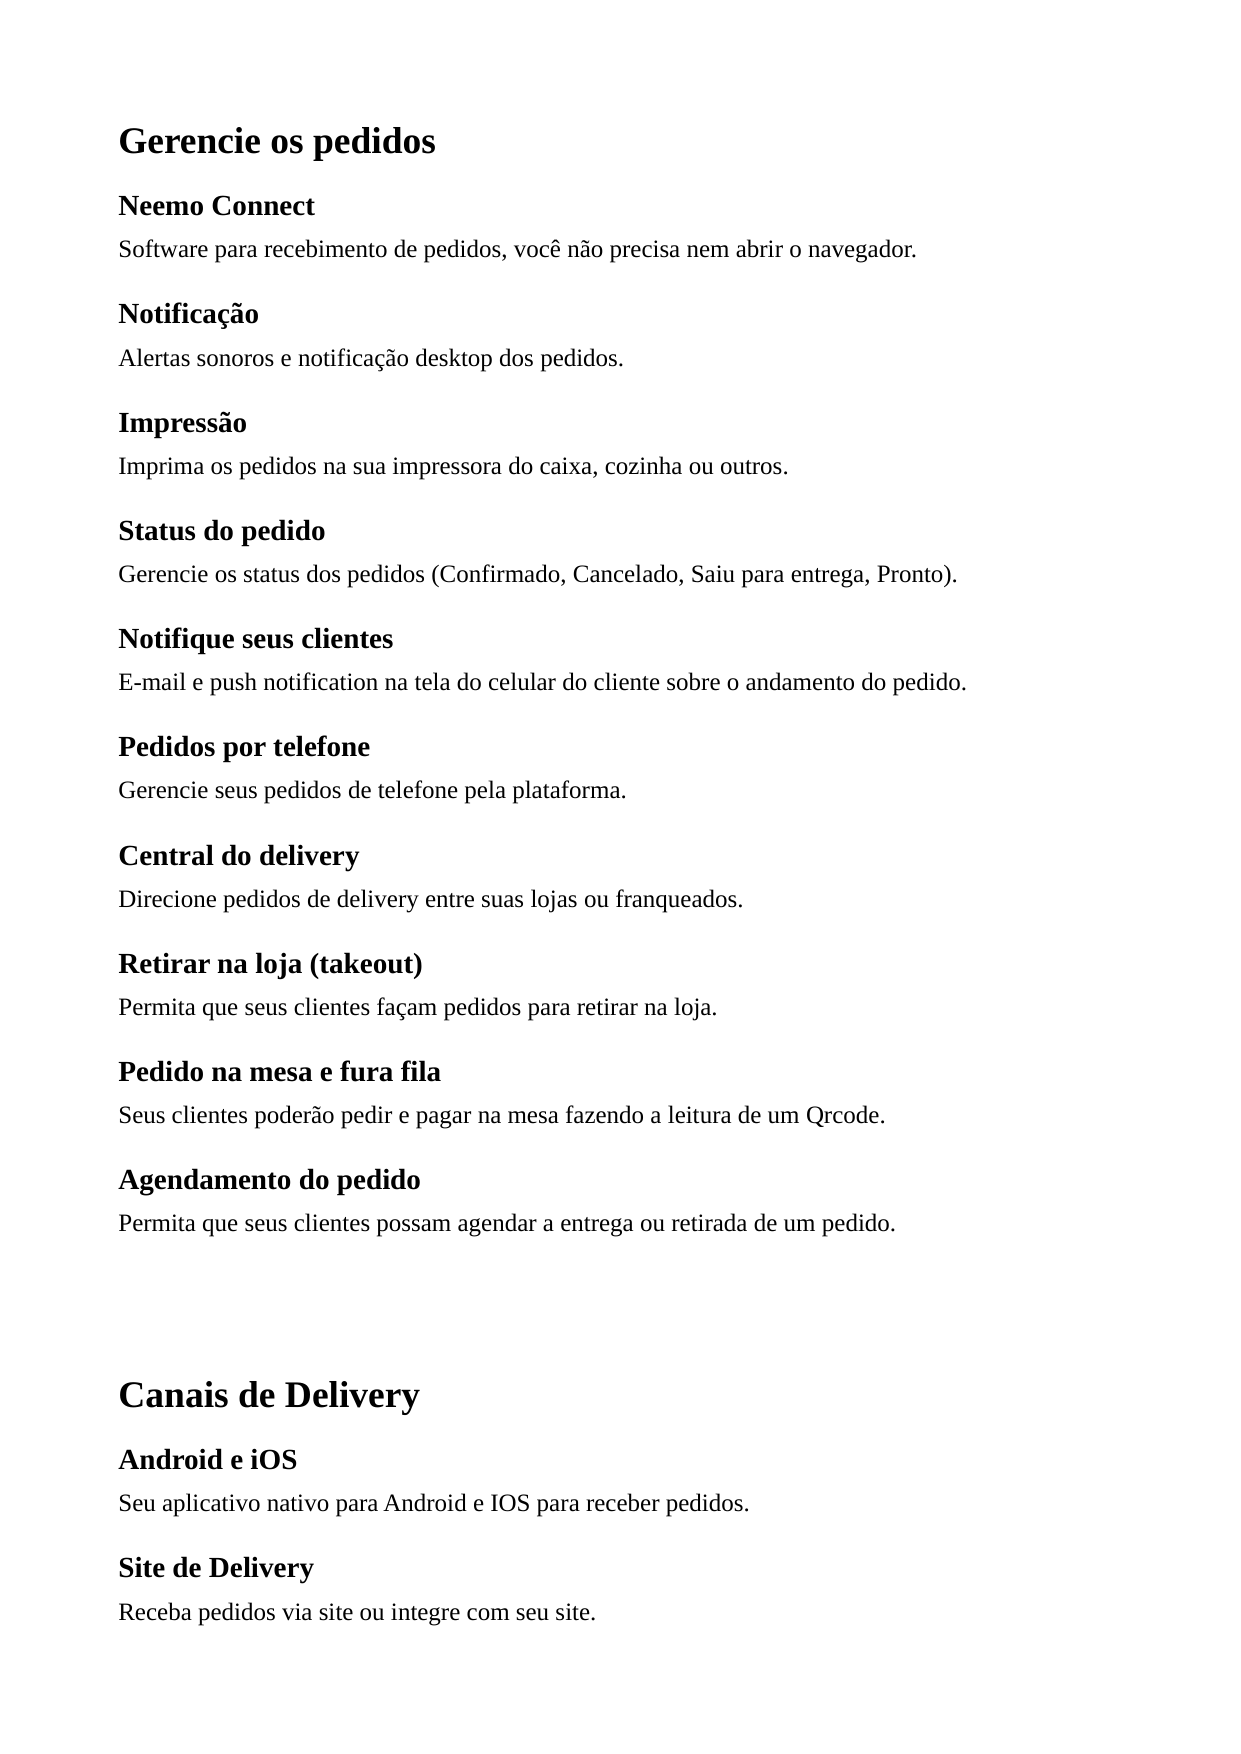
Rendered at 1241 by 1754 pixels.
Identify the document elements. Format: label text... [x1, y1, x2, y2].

text Software para recebimento de pedidos, você não precisa nem abrir o navegador. [118, 234, 1122, 263]
subtitle Pedido na mesa e fura fila [118, 1054, 1122, 1088]
text Seus clientes poderão pedir e pagar na mesa fazendo a leitura de um Qrcode. [118, 1100, 1122, 1129]
subtitle Notifique seus clientes [118, 621, 1122, 655]
text Seu aplicativo nativo para Android e IOS para receber pedidos. [118, 1488, 1122, 1517]
subtitle Site de Delivery [118, 1551, 1122, 1584]
subtitle Retirar na loja (takeout) [118, 946, 1122, 979]
text E-mail e push notification na tela do celular do cliente sobre o andamento do pedido. [118, 667, 1122, 696]
text Alertas sonoros e notificação desktop dos pedidos. [118, 343, 1122, 371]
text Permita que seus clientes possam agendar a entrega ou retirada de um pedido. [118, 1208, 1122, 1237]
subtitle Agendamento do pedido [118, 1162, 1122, 1196]
subtitle Canais de Delivery [118, 1372, 1122, 1415]
text Gerencie seus pedidos de telefone pela plataforma. [118, 776, 1122, 804]
subtitle Status do pedido [118, 513, 1122, 547]
text Imprima os pedidos na sua impressora do caixa, cozinha ou outros. [118, 451, 1122, 479]
text Permita que seus clientes façam pedidos para retirar na loja. [118, 992, 1122, 1021]
subtitle Notificação [118, 297, 1122, 330]
subtitle Pedidos por telefone [118, 729, 1122, 763]
subtitle Gerencie os pedidos [118, 118, 1122, 161]
text Receba pedidos via site ou integre com seu site. [118, 1597, 1122, 1625]
text Gerencie os status dos pedidos (Confirmado, Cancelado, Saiu para entrega, Pronto). [118, 559, 1122, 588]
subtitle Neemo Connect [118, 188, 1122, 222]
subtitle Impressão [118, 405, 1122, 438]
subtitle Central do delivery [118, 838, 1122, 871]
text Direcione pedidos de delivery entre suas lojas ou franqueados. [118, 884, 1122, 912]
subtitle Android e iOS [118, 1442, 1122, 1476]
